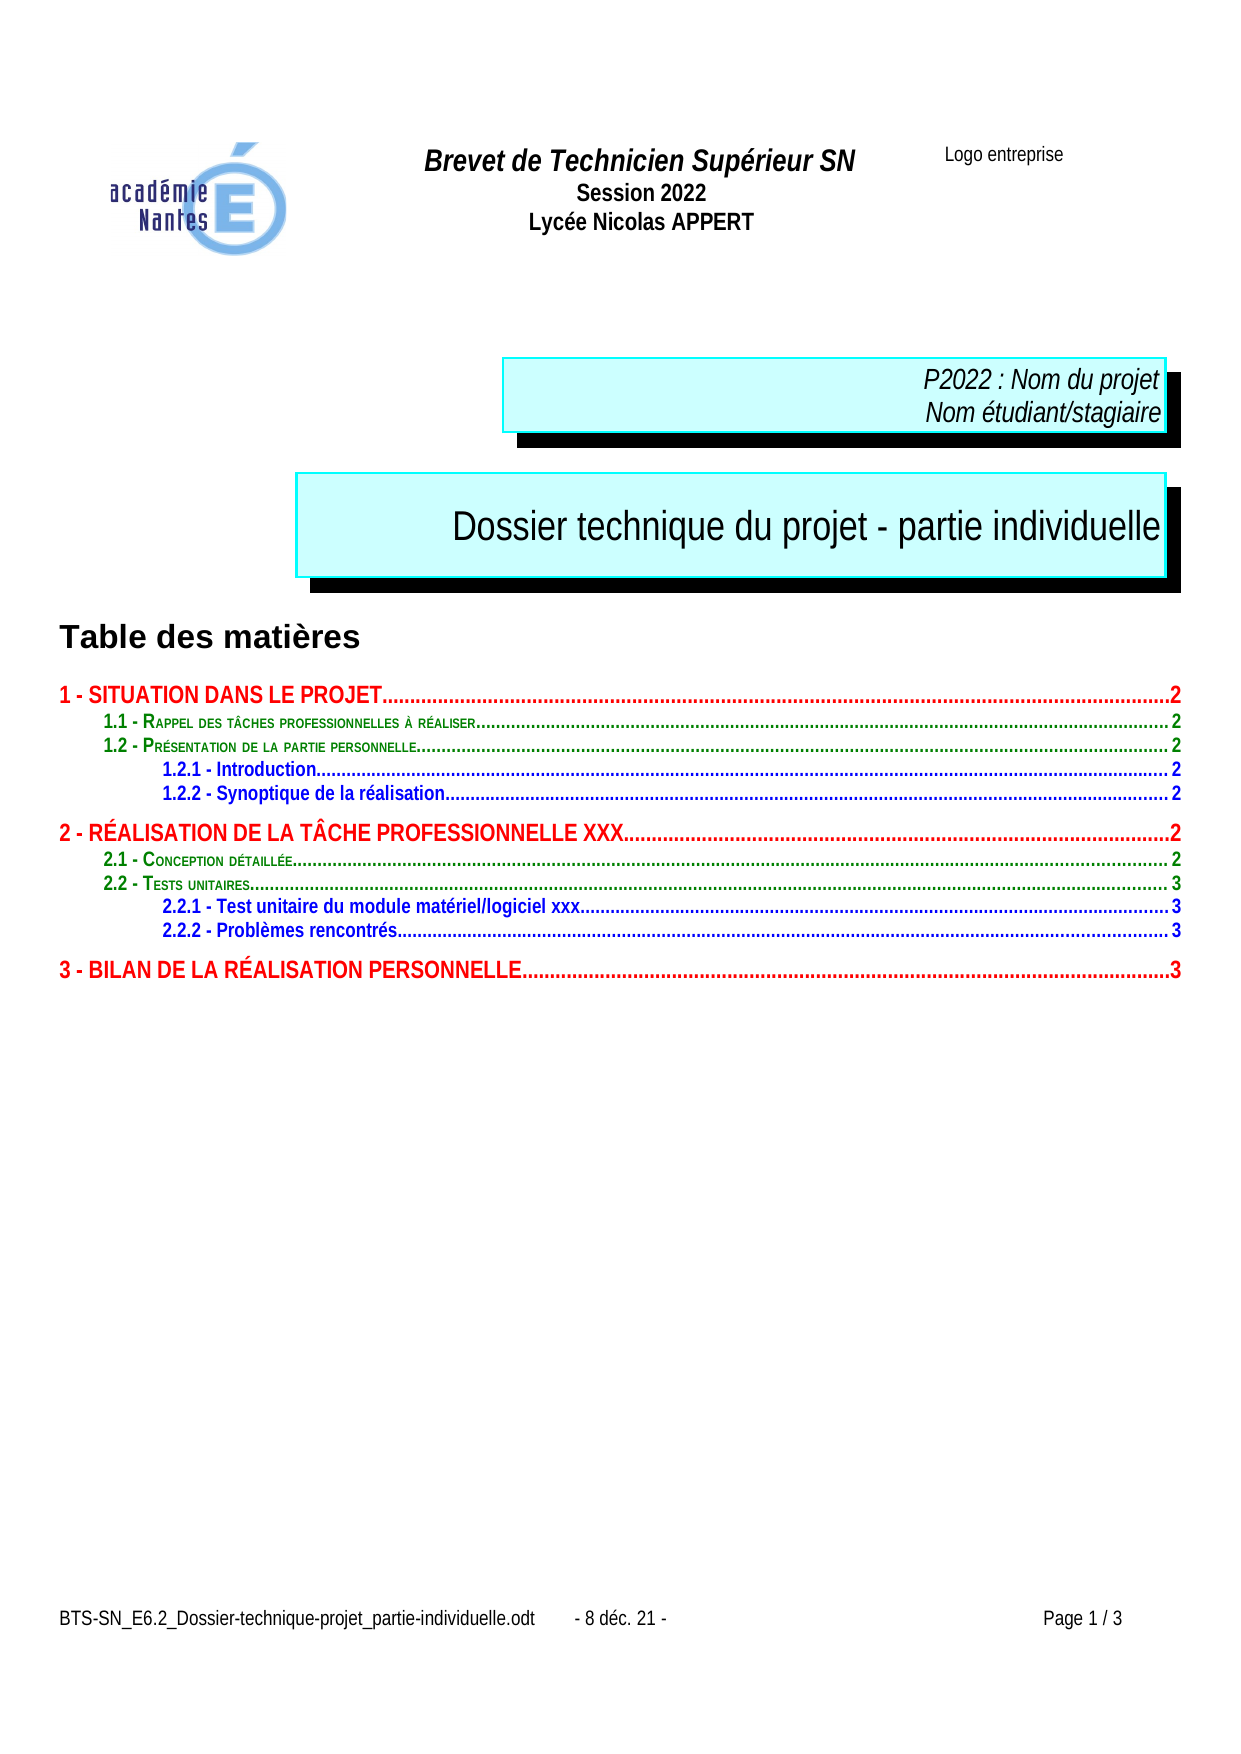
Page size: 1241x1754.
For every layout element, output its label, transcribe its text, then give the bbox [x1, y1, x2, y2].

text 1.2 - Présentation de la partie personnelle 2 [103, 733, 1181, 757]
picture [110, 142, 287, 256]
text 3 - Bilan de la réalisation personnelle 3 [59, 955, 1181, 984]
text 1.1 - Rappel des tâches professionnelles à réaliser 2 [103, 709, 1181, 733]
text 1.2.1 - Introduction 2 [162, 757, 1181, 781]
text 1.2.2 - Synoptique de la réalisation 2 [162, 781, 1181, 805]
text 2.2 - Tests unitaires 3 [103, 870, 1181, 894]
text 2.1 - Conception détaillée 2 [103, 846, 1181, 870]
text Nom étudiant/stagiaire [504, 390, 1164, 431]
text 2.2.1 - Test unitaire du module matériel/logiciel xxx 3 [162, 894, 1181, 918]
subtitle Table des matières [59, 618, 1181, 655]
text Dossier technique du projet - partie individuelle [298, 496, 1164, 544]
text 2.2.2 - Problèmes rencontrés 3 [162, 918, 1181, 942]
text P2022 : Nom du projet [504, 359, 1164, 390]
text 1 - Situation dans le projet 2 [59, 680, 1181, 709]
text 2 - Réalisation de la tâche professionnelle xxx 2 [59, 817, 1181, 846]
